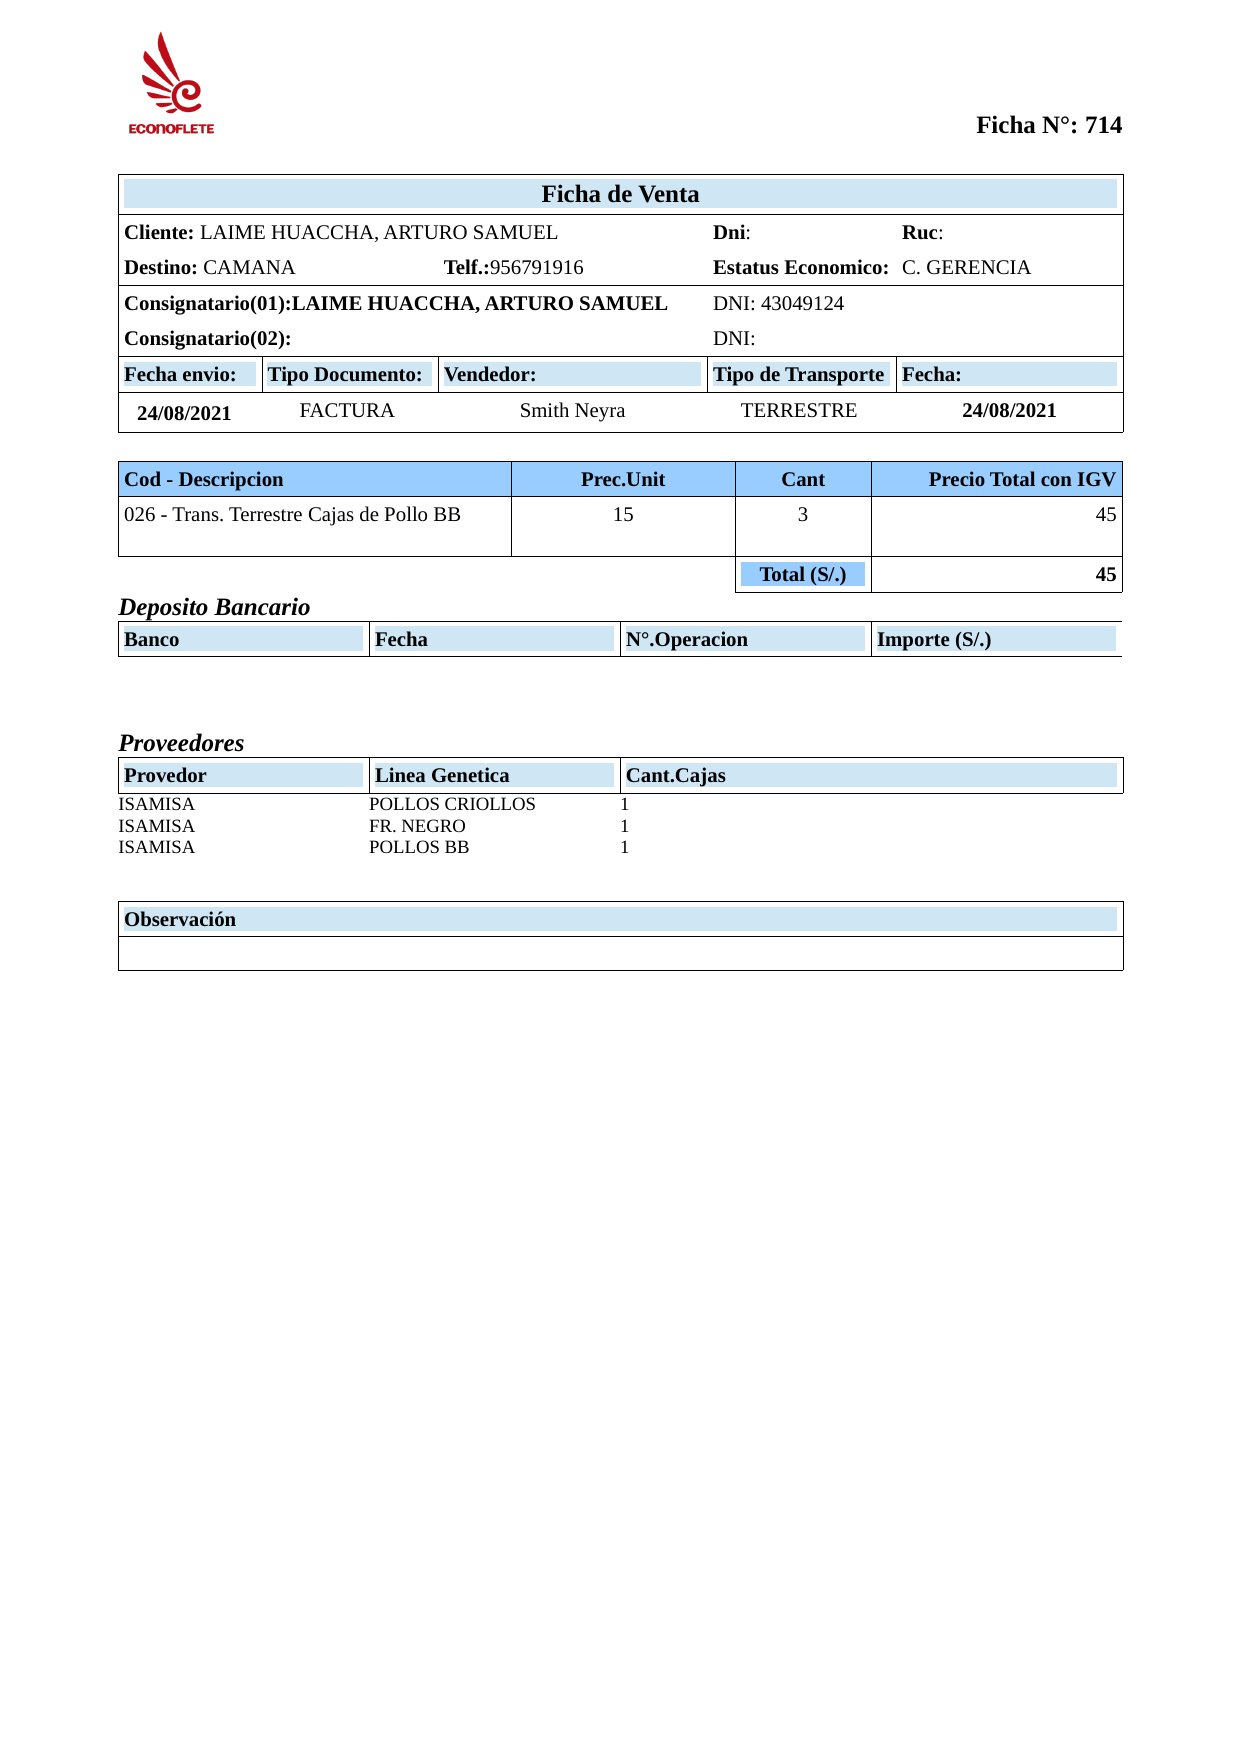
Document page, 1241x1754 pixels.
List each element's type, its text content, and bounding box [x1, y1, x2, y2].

table_cell 24/08/2021 [119, 393, 262, 432]
table_cell POLLOS CRIOLLOS [369, 794, 620, 814]
table_cell Cliente: LAIME HUACCHA, ARTURO SAMUEL [119, 215, 707, 249]
table_header Ficha de Venta [119, 175, 1123, 214]
table_cell ISAMISA [118, 794, 369, 814]
table_cell [118, 879, 369, 901]
table_cell [118, 680, 369, 704]
table_cell Estatus Economico: [707, 249, 896, 285]
table_header Importe (S/.) [872, 622, 1122, 656]
table_cell [369, 858, 620, 879]
table_cell 3 [736, 497, 871, 556]
table_header Fecha [370, 622, 620, 656]
table_cell 45 [872, 557, 1122, 592]
text Deposito Bancario [118, 592, 1122, 621]
table_cell Telf.:956791916 [438, 249, 707, 285]
picture [118, 31, 225, 134]
table_cell Smith Neyra [438, 393, 707, 432]
table_cell FACTURA [262, 393, 438, 432]
table_header N°.Operacion [621, 622, 871, 656]
table_cell [118, 858, 369, 879]
table_cell 24/08/2021 [896, 393, 1123, 432]
table_cell [119, 937, 1123, 969]
table_header Observación [119, 902, 1123, 936]
table_cell 1 [620, 815, 1123, 836]
table_cell [620, 705, 871, 728]
table_cell Vendedor: [439, 357, 707, 392]
table_cell Consignatario(02): [119, 321, 707, 356]
table_cell TERRESTRE [707, 393, 896, 432]
table_cell 026 - Trans. Terrestre Cajas de Pollo BB [119, 497, 511, 556]
table_cell [369, 705, 620, 728]
table_cell [369, 680, 620, 704]
table_cell [871, 657, 1122, 680]
table_header Linea Genetica [370, 758, 620, 793]
table_cell POLLOS BB [369, 836, 620, 858]
table_cell [620, 879, 1123, 901]
table_cell Fecha: [897, 357, 1123, 392]
table_header Cant.Cajas [621, 758, 1123, 793]
table_header Precio Total con IGV [872, 462, 1122, 496]
table_cell Dni: [707, 215, 896, 249]
text Proveedores [118, 728, 1122, 757]
table_cell 45 [872, 497, 1122, 556]
table_cell ISAMISA [118, 836, 369, 858]
table_cell Tipo de Transporte [708, 357, 896, 392]
table_cell [118, 657, 369, 680]
table_cell DNI: [707, 321, 1123, 356]
table_header Banco [119, 622, 369, 656]
table_cell [511, 557, 735, 592]
table_header Provedor [119, 758, 369, 793]
table_cell [620, 657, 871, 680]
table_cell 1 [620, 794, 1123, 814]
table_cell [118, 705, 369, 728]
table_cell [369, 879, 620, 901]
table_cell Tipo Documento: [263, 357, 438, 392]
table_cell Destino: CAMANA [119, 249, 438, 285]
table_cell [871, 705, 1122, 728]
table_cell C. GERENCIA [896, 249, 1123, 285]
table_cell Ruc: [896, 215, 1123, 249]
table_cell Fecha envio: [119, 357, 262, 392]
table_cell 1 [620, 836, 1123, 858]
table_header Prec.Unit [512, 462, 735, 496]
table_cell [118, 557, 511, 592]
table_header Cod - Descripcion [119, 462, 511, 496]
table_cell [620, 680, 871, 704]
table_cell 15 [512, 497, 735, 556]
table_cell Consignatario(01):LAIME HUACCHA, ARTURO SAMUEL [119, 286, 707, 321]
table_header Cant [736, 462, 871, 496]
table_cell [620, 858, 1123, 879]
table_cell [871, 680, 1122, 704]
table_cell [369, 657, 620, 680]
table_cell ISAMISA [118, 815, 369, 836]
table_cell Total (S/.) [736, 557, 871, 592]
table_cell DNI: 43049124 [707, 286, 1123, 321]
table_cell FR. NEGRO [369, 815, 620, 836]
